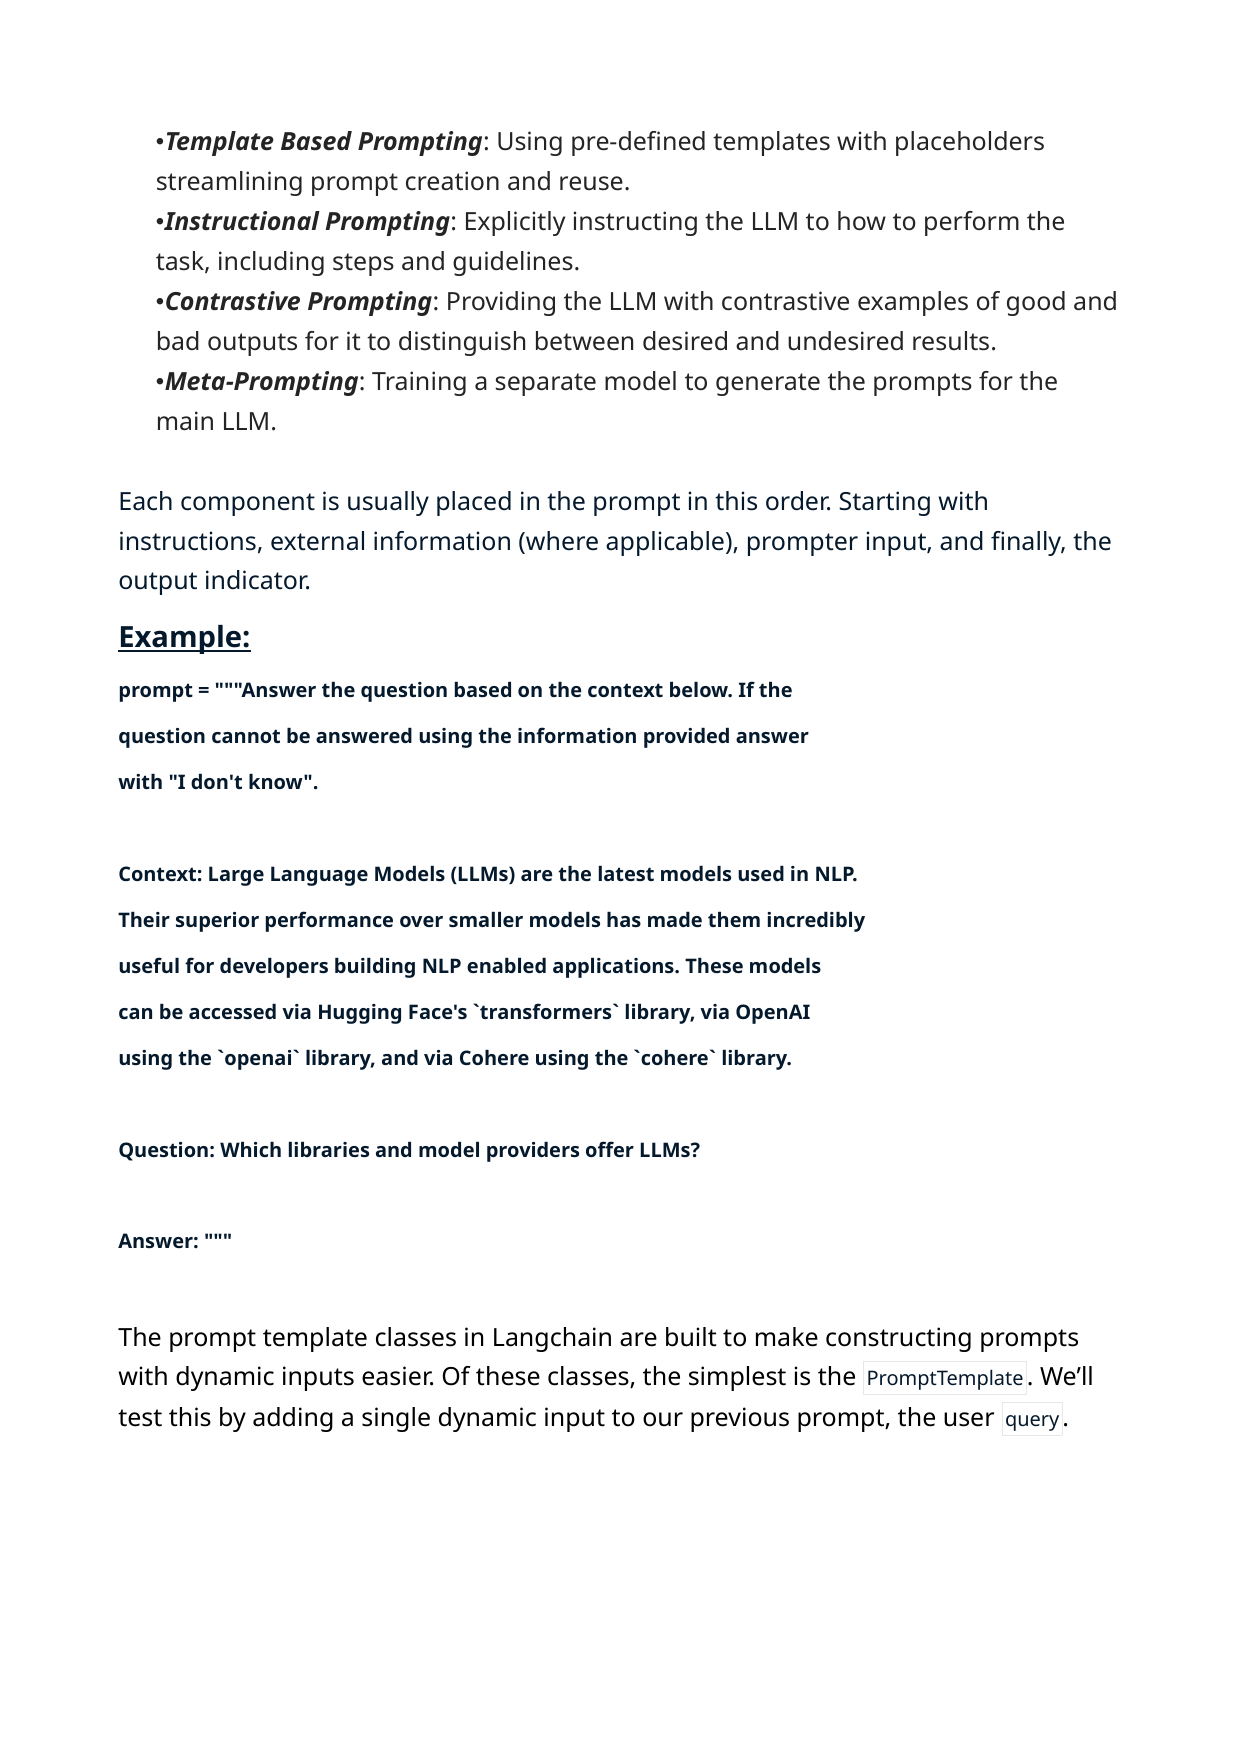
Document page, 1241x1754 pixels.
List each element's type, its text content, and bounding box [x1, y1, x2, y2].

list Contrastive Prompting: Providing the LLM with contrastive examples of good and bad outputs for it to distinguish between desired and undesired results. [156, 278, 1122, 358]
text Each component is usually placed in the prompt in this order. Starting with instructions, external information (where applicable), prompter input, and finally, the output indicator. [118, 484, 1122, 596]
text Question: Which libraries and model providers offer LLMs? [118, 1136, 1122, 1163]
text The prompt template classes in Langchain are built to make constructing prompts with dynamic inputs easier. Of these classes, the simplest is the PromptTemplate. We’ll test this by adding a single dynamic input to our previous prompt, the user query. [118, 1319, 1122, 1435]
text Context: Large Language Models (LLMs) are the latest models used in NLP. [118, 860, 1122, 887]
list Instructional Prompting: Explicitly instructing the LLM to how to perform the task, including steps and guidelines. [156, 198, 1122, 278]
text prompt = """Answer the question based on the context below. If the [118, 676, 1122, 704]
list Meta-Prompting: Training a separate model to generate the prompts for the main LLM. [156, 358, 1122, 438]
text useful for developers building NLP enabled applications. These models [118, 952, 1122, 979]
text with "I don't know". [118, 768, 1122, 796]
list Template Based Prompting: Using pre-defined templates with placeholders streamlining prompt creation and reuse. [156, 118, 1122, 198]
text can be accessed via Hugging Face's `transformers` library, via OpenAI [118, 998, 1122, 1025]
text question cannot be answered using the information provided answer [118, 722, 1122, 749]
text Example: [118, 616, 1122, 656]
text Answer: """ [118, 1228, 1122, 1255]
text Their superior performance over smaller models has made them incredibly [118, 906, 1122, 933]
text using the `openai` library, and via Cohere using the `cohere` library. [118, 1044, 1122, 1071]
